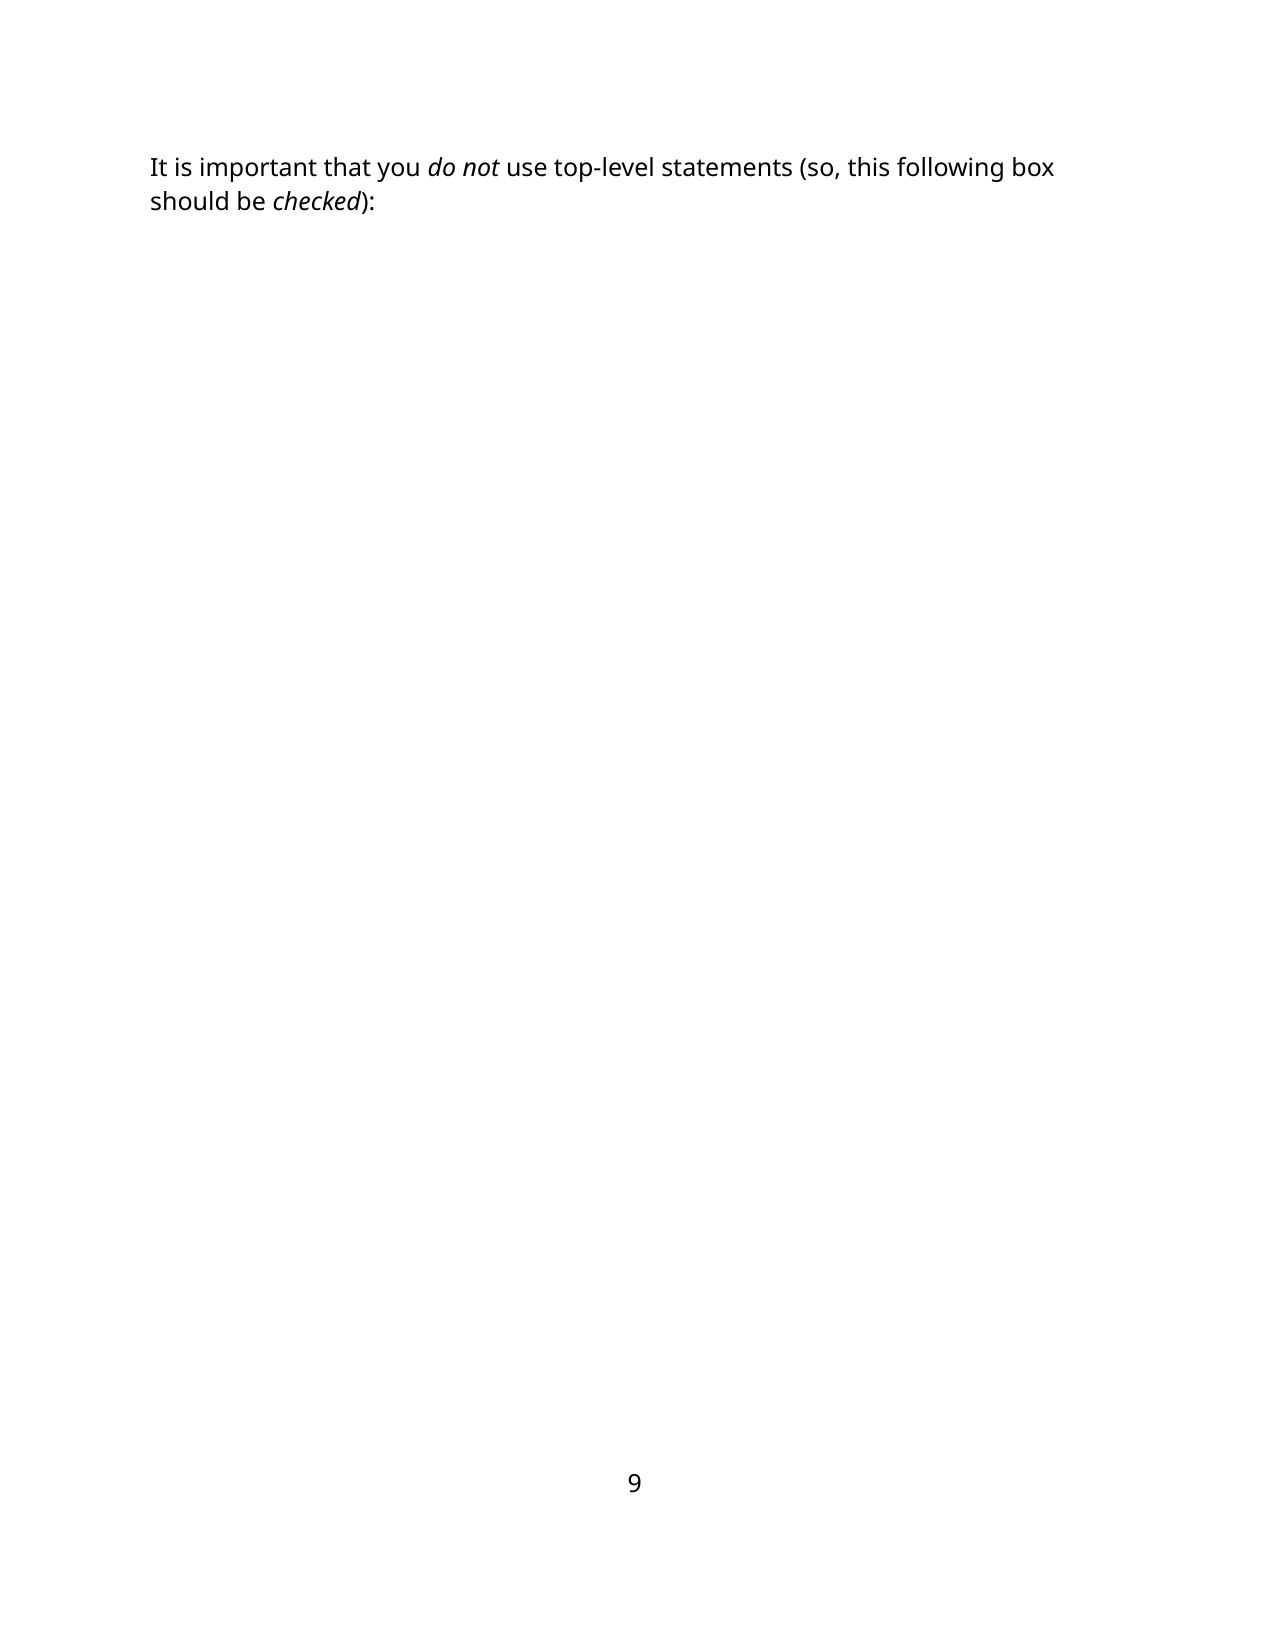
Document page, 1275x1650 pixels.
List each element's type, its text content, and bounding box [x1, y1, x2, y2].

text It is important that you do not use top-level statements (so, this following box should be checked): [150, 150, 1125, 218]
